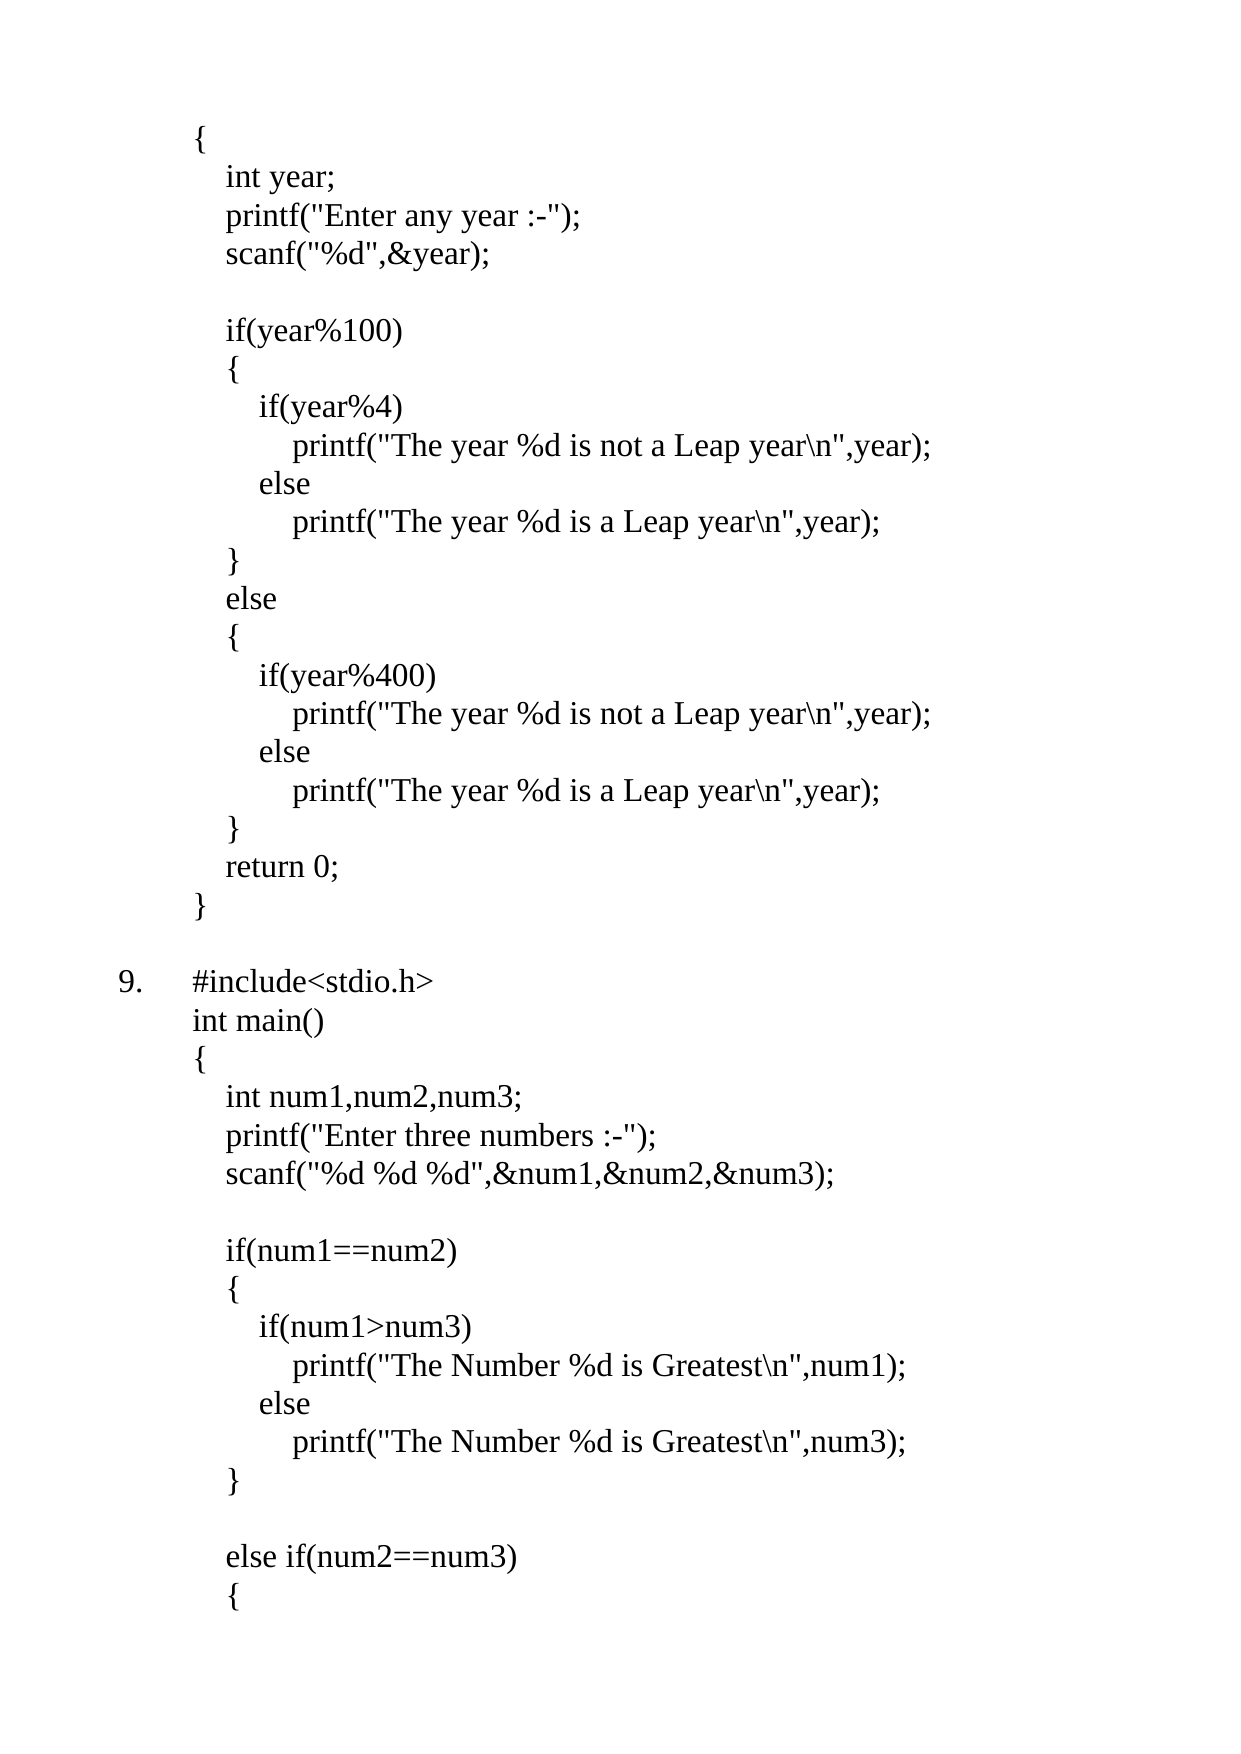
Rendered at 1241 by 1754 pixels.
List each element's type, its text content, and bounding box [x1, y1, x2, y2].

text printf("The year %d is a Leap year\n",year); [118, 770, 1122, 808]
text { [118, 118, 1122, 156]
text return 0; [118, 846, 1122, 885]
text if(num1>num3) [118, 1306, 1122, 1345]
text if(year%100) [118, 310, 1122, 348]
text } [118, 1460, 1122, 1498]
text if(year%4) [118, 386, 1122, 425]
text printf("Enter any year :-"); [118, 195, 1122, 233]
text if(num1==num2) [118, 1230, 1122, 1268]
text { [118, 616, 1122, 655]
text scanf("%d %d %d",&num1,&num2,&num3); [118, 1153, 1122, 1191]
text else if(num2==num3) [118, 1536, 1122, 1575]
text printf("The year %d is not a Leap year\n",year); [118, 693, 1122, 731]
text else [118, 463, 1122, 501]
text { [118, 1575, 1122, 1613]
text } [118, 885, 1122, 923]
text printf("The Number %d is Greatest\n",num3); [118, 1421, 1122, 1460]
text printf("The Number %d is Greatest\n",num1); [118, 1345, 1122, 1383]
text else [118, 578, 1122, 616]
text int main() [118, 1000, 1122, 1038]
text int year; [118, 156, 1122, 195]
text { [118, 1038, 1122, 1076]
text { [118, 1268, 1122, 1306]
text } [118, 540, 1122, 578]
text printf("The year %d is a Leap year\n",year); [118, 501, 1122, 540]
text printf("The year %d is not a Leap year\n",year); [118, 425, 1122, 463]
text if(year%400) [118, 655, 1122, 693]
text 9. #include<stdio.h> [118, 961, 1122, 1000]
text { [118, 348, 1122, 386]
text scanf("%d",&year); [118, 233, 1122, 271]
text } [118, 808, 1122, 846]
text else [118, 1383, 1122, 1421]
text int num1,num2,num3; [118, 1076, 1122, 1115]
text else [118, 731, 1122, 770]
text printf("Enter three numbers :-"); [118, 1115, 1122, 1153]
